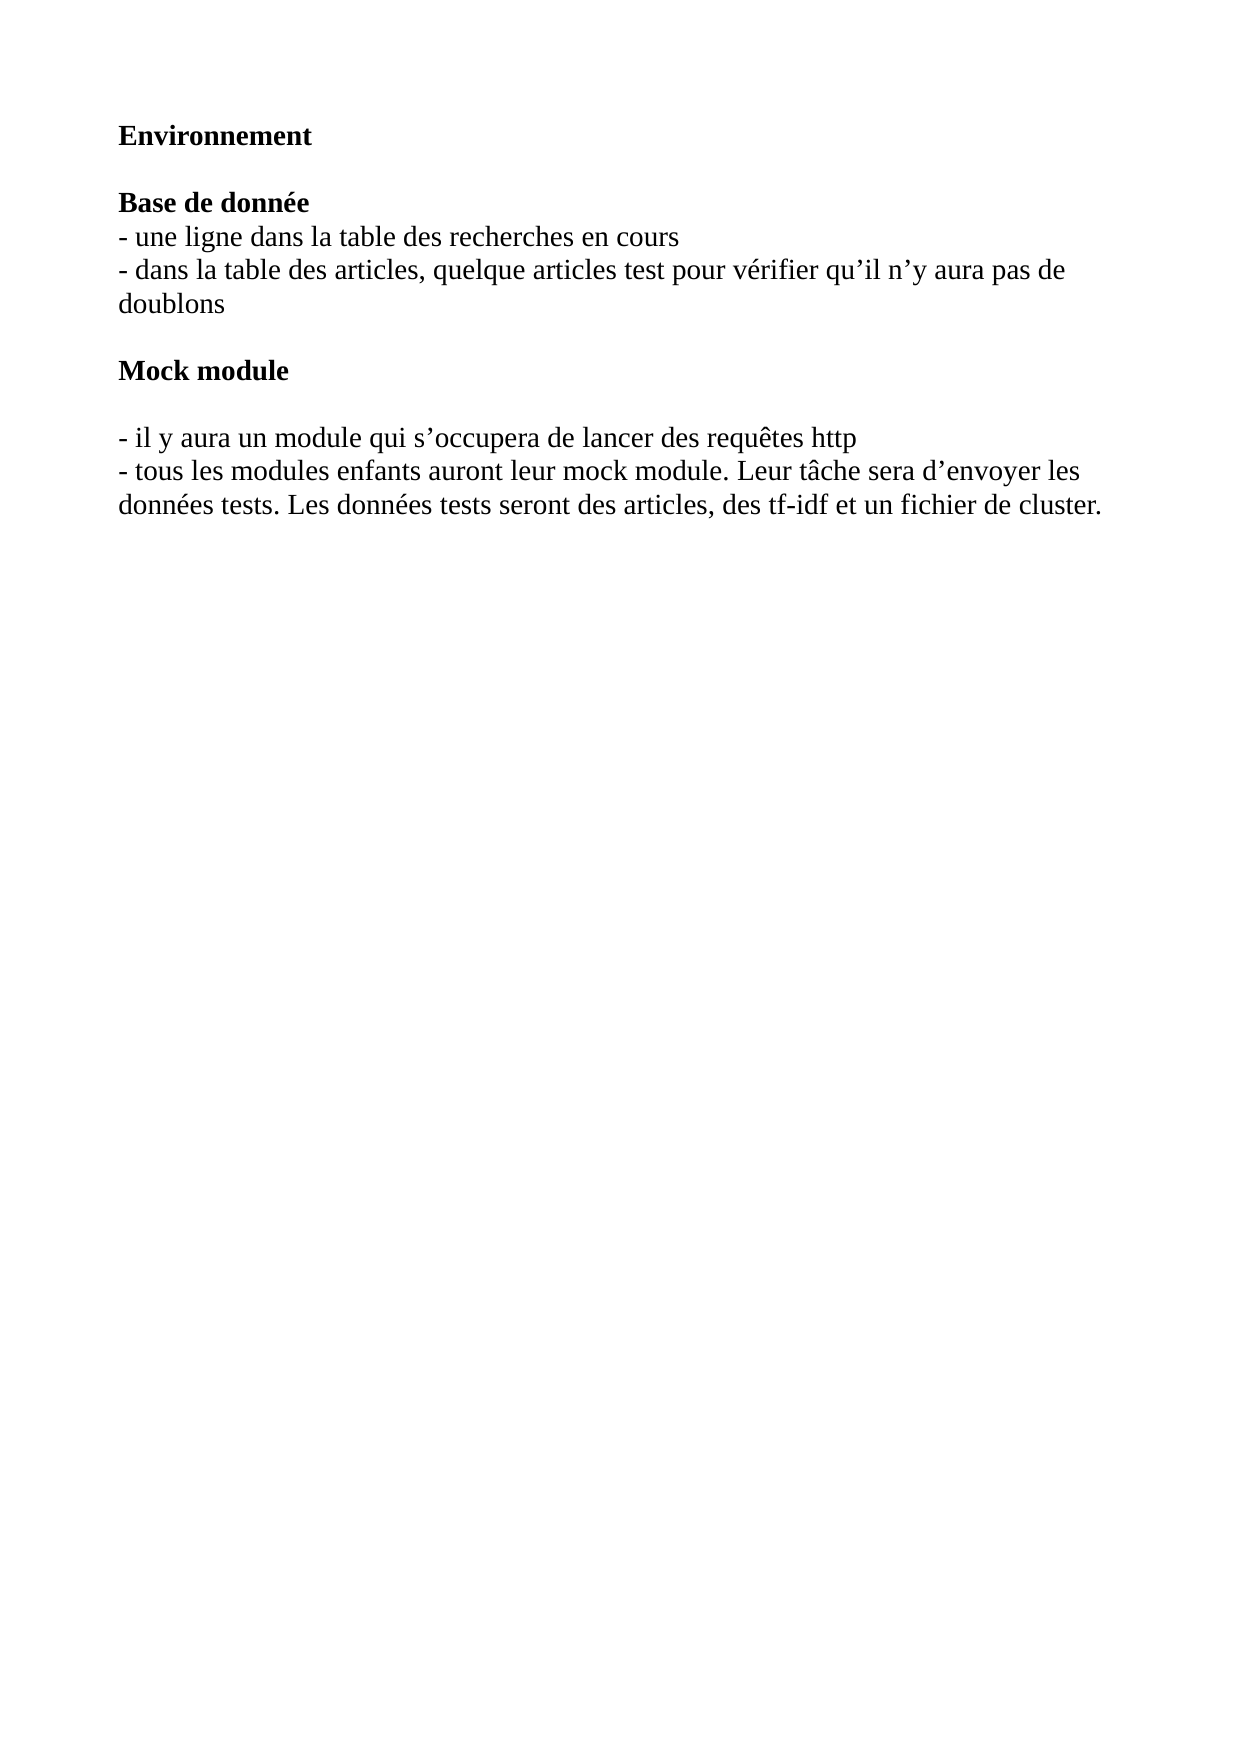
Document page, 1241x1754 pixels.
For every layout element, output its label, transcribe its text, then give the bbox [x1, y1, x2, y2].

text - une ligne dans la table des recherches en cours [118, 219, 1122, 252]
text Base de donnée [118, 185, 1122, 219]
text - dans la table des articles, quelque articles test pour vérifier qu’il n’y aura pas de doublons [118, 252, 1122, 319]
text - tous les modules enfants auront leur mock module. Leur tâche sera d’envoyer les données tests. Les données tests seront des articles, des tf-idf et un fichier de cluster. [118, 453, 1122, 521]
text Environnement [118, 118, 1122, 152]
text - il y aura un module qui s’occupera de lancer des requêtes http [118, 420, 1122, 453]
text Mock module [118, 353, 1122, 386]
